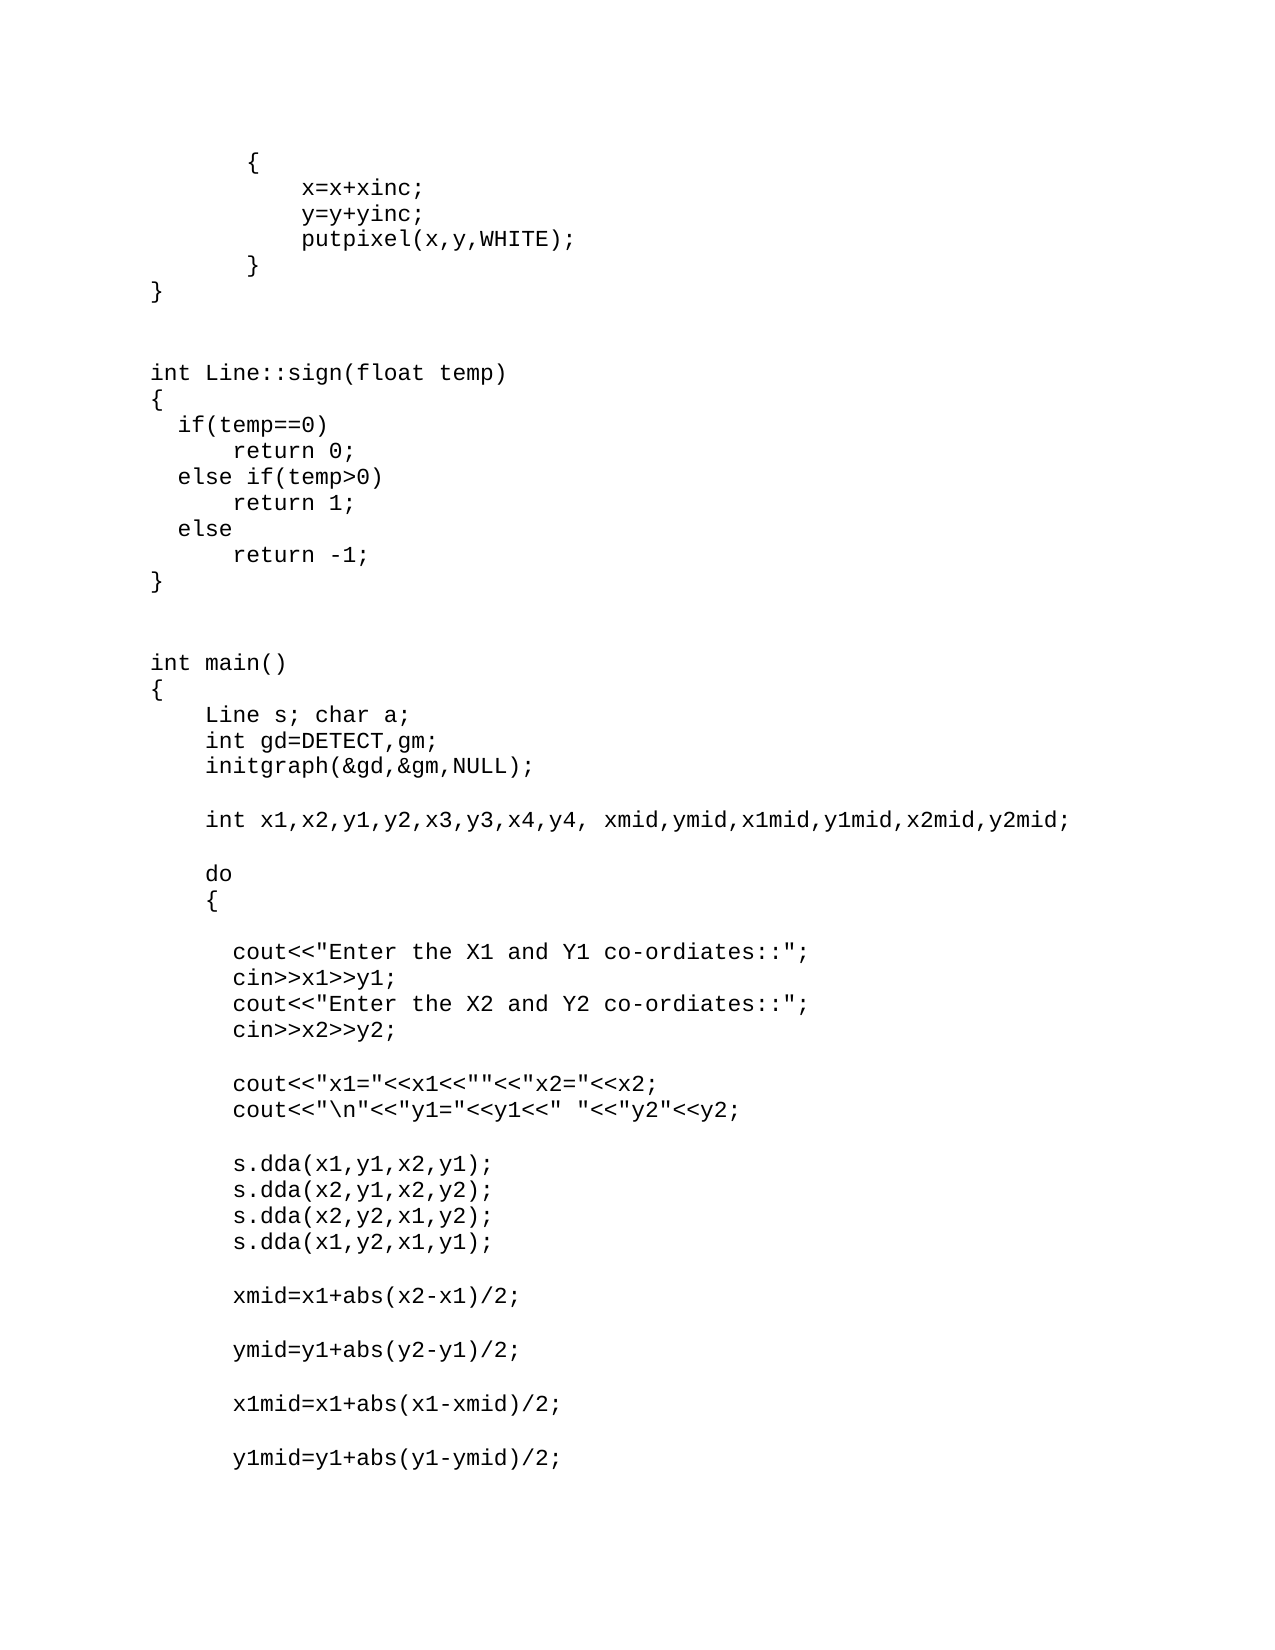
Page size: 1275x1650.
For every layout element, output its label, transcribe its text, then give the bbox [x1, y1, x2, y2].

text putpixel(x,y,WHITE); [150, 228, 1125, 254]
text x=x+xinc; [150, 176, 1125, 202]
text cin>>x2>>y2; [150, 1018, 1125, 1044]
text cout<<"Enter the X2 and Y2 co-ordiates::"; [150, 992, 1125, 1018]
text return 1; [150, 491, 1125, 517]
text x1mid=x1+abs(x1-xmid)/2; [150, 1392, 1125, 1418]
text y1mid=y1+abs(y1-ymid)/2; [150, 1446, 1125, 1472]
text { [150, 889, 1125, 915]
text { [150, 677, 1125, 703]
text else [150, 517, 1125, 543]
text xmid=x1+abs(x2-x1)/2; [150, 1284, 1125, 1310]
text ymid=y1+abs(y2-y1)/2; [150, 1338, 1125, 1364]
text s.dda(x1,y2,x1,y1); [150, 1230, 1125, 1256]
text } [150, 569, 1125, 595]
text cout<<"Enter the X1 and Y1 co-ordiates::"; [150, 941, 1125, 967]
text int Line::sign(float temp) [150, 362, 1125, 388]
text initgraph(&gd,&gm,NULL); [150, 755, 1125, 781]
text do [150, 863, 1125, 889]
text s.dda(x2,y1,x2,y2); [150, 1178, 1125, 1204]
text y=y+yinc; [150, 202, 1125, 228]
text int x1,x2,y1,y2,x3,y3,x4,y4, xmid,ymid,x1mid,y1mid,x2mid,y2mid; [150, 809, 1125, 835]
text return 0; [150, 439, 1125, 465]
text s.dda(x2,y2,x1,y2); [150, 1204, 1125, 1230]
text cout<<"\n"<<"y1="<<y1<<" "<<"y2"<<y2; [150, 1098, 1125, 1124]
text cout<<"x1="<<x1<<""<<"x2="<<x2; [150, 1072, 1125, 1098]
text } [150, 280, 1125, 306]
text if(temp==0) [150, 413, 1125, 439]
text int main() [150, 651, 1125, 677]
text } [150, 254, 1125, 280]
text { [150, 150, 1125, 176]
text return -1; [150, 543, 1125, 569]
text cin>>x1>>y1; [150, 967, 1125, 992]
text { [150, 388, 1125, 413]
text s.dda(x1,y1,x2,y1); [150, 1152, 1125, 1178]
text int gd=DETECT,gm; [150, 729, 1125, 755]
text Line s; char a; [150, 703, 1125, 729]
text else if(temp>0) [150, 465, 1125, 491]
